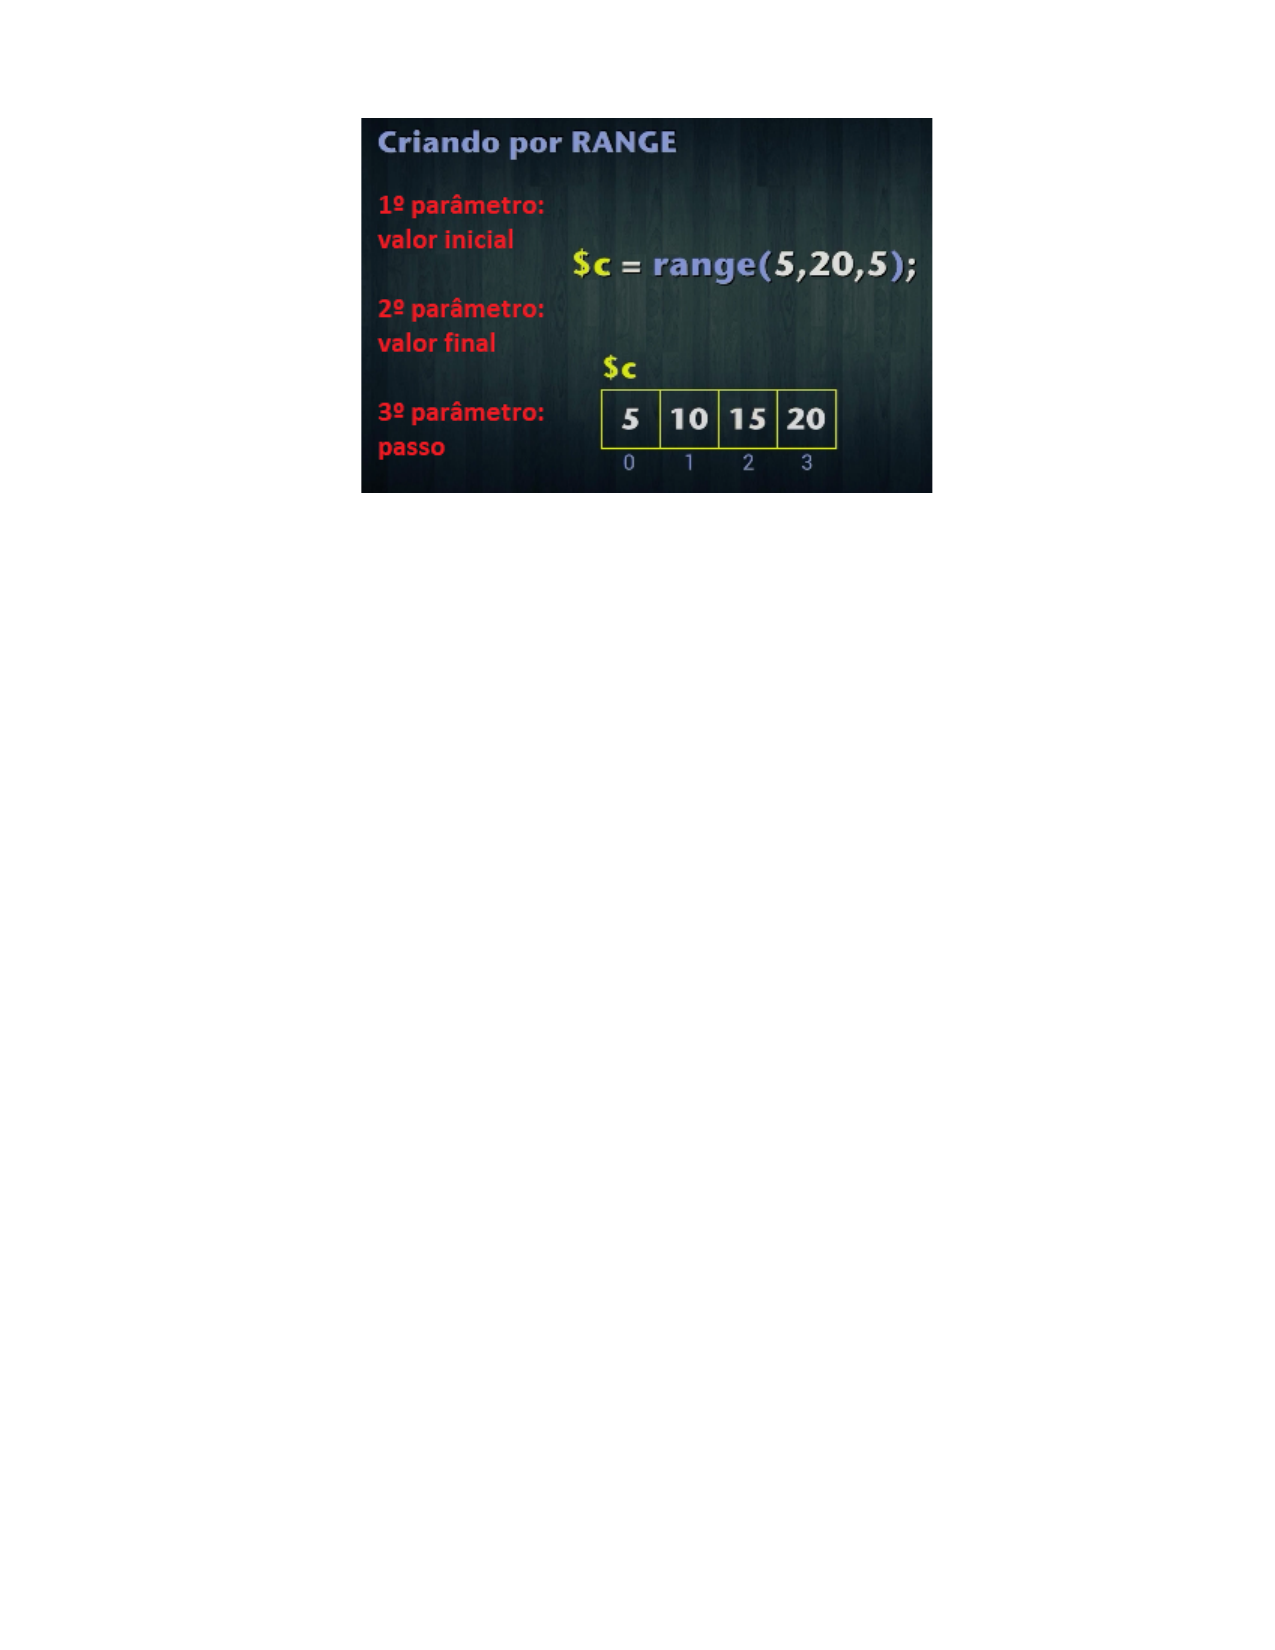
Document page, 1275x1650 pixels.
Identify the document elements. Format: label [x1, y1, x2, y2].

picture [361, 118, 933, 493]
